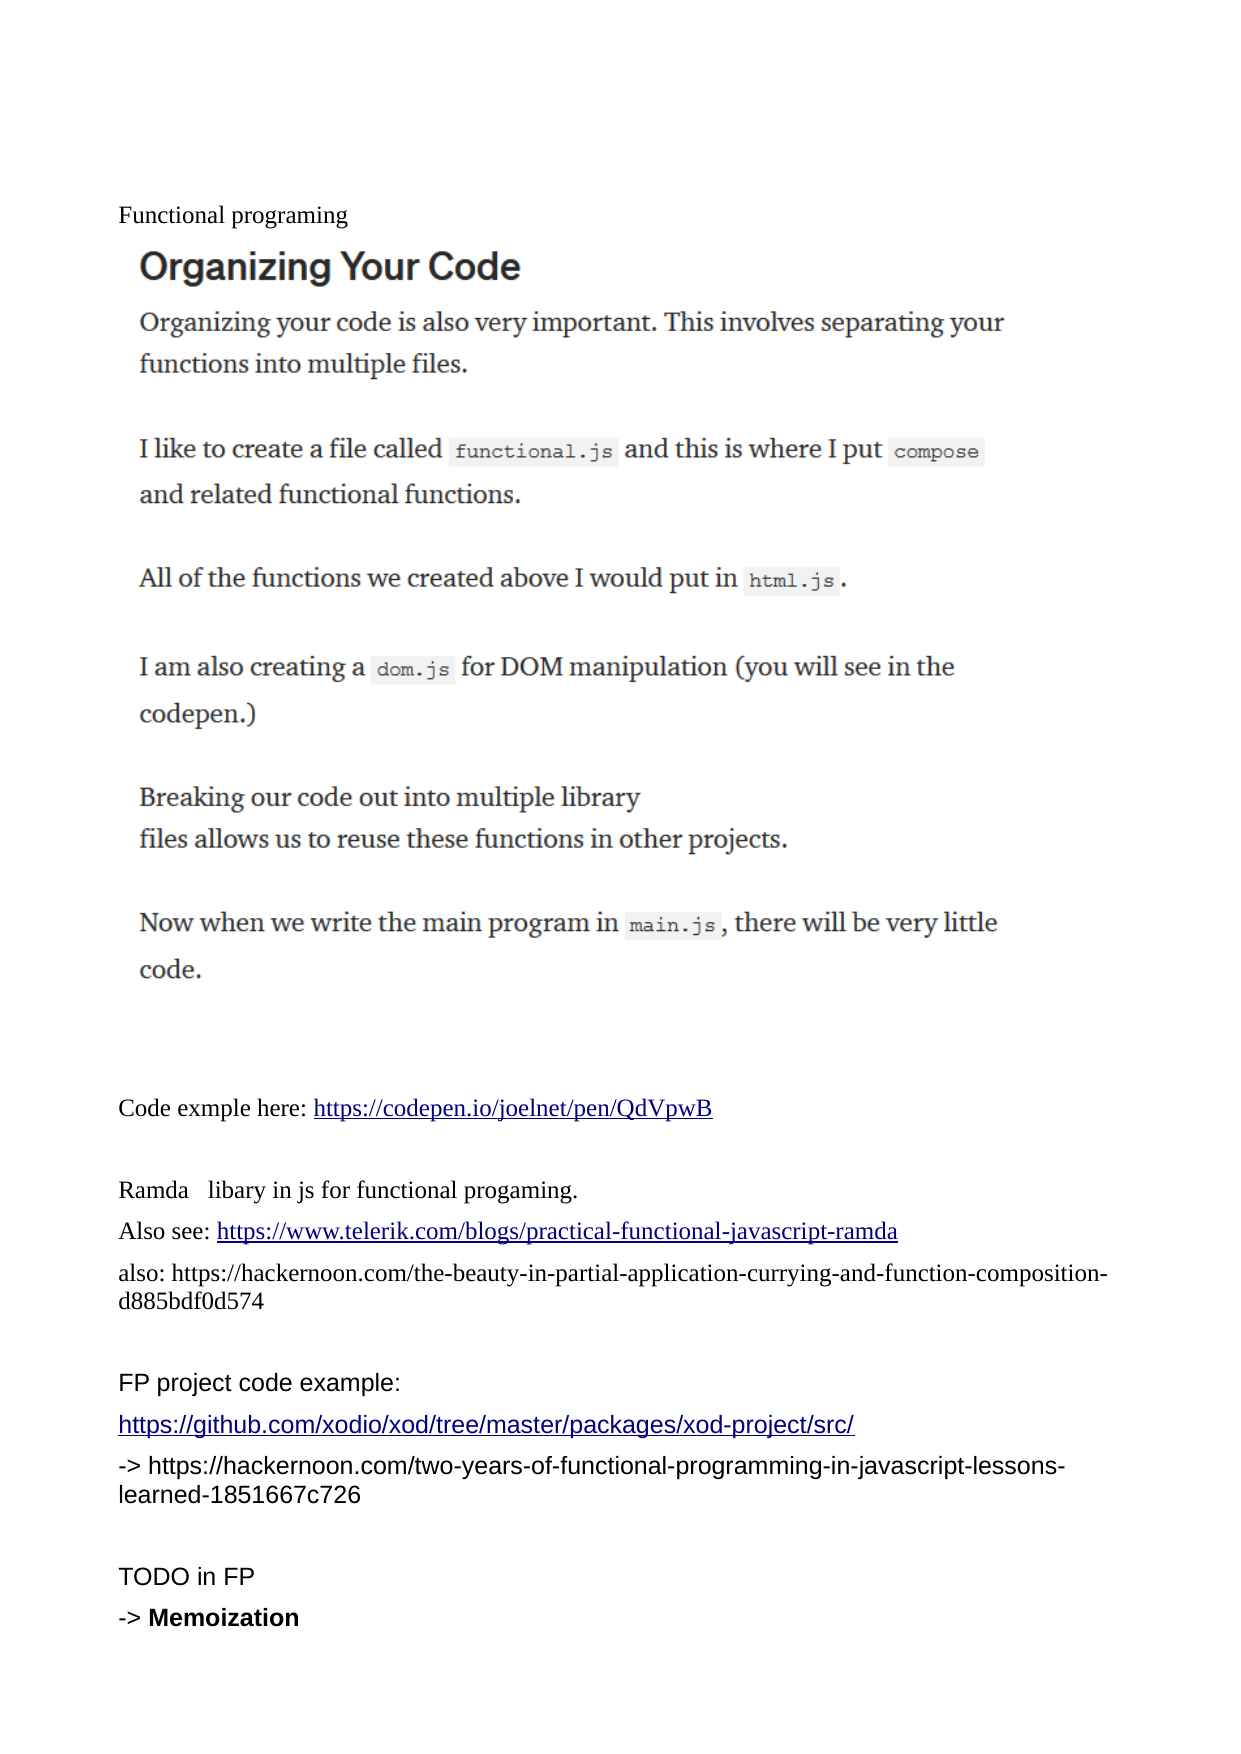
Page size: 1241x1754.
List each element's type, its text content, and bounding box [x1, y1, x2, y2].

text -> https://hackernoon.com/two-years-of-functional-programming-in-javascript-lessons-learned-1851667c726 [118, 1451, 1122, 1508]
picture [118, 241, 1123, 1011]
text -> Memoization [118, 1603, 1122, 1632]
text https://github.com/xodio/xod/tree/master/packages/xod-project/src/ [118, 1410, 1122, 1438]
text FP project code example: [118, 1368, 1122, 1397]
text Code exmple here: https://codepen.io/joelnet/pen/QdVpwB [118, 1093, 1122, 1121]
text Also see: https://www.telerik.com/blogs/practical-functional-javascript-ramda [118, 1216, 1122, 1245]
text TODO in FP [118, 1562, 1122, 1591]
text Functional programing [118, 201, 1122, 229]
text Ramda libary in js for functional progaming. [118, 1175, 1122, 1204]
text also: https://hackernoon.com/the-beauty-in-partial-application-currying-and-function-composition-d885bdf0d574 [118, 1258, 1122, 1315]
